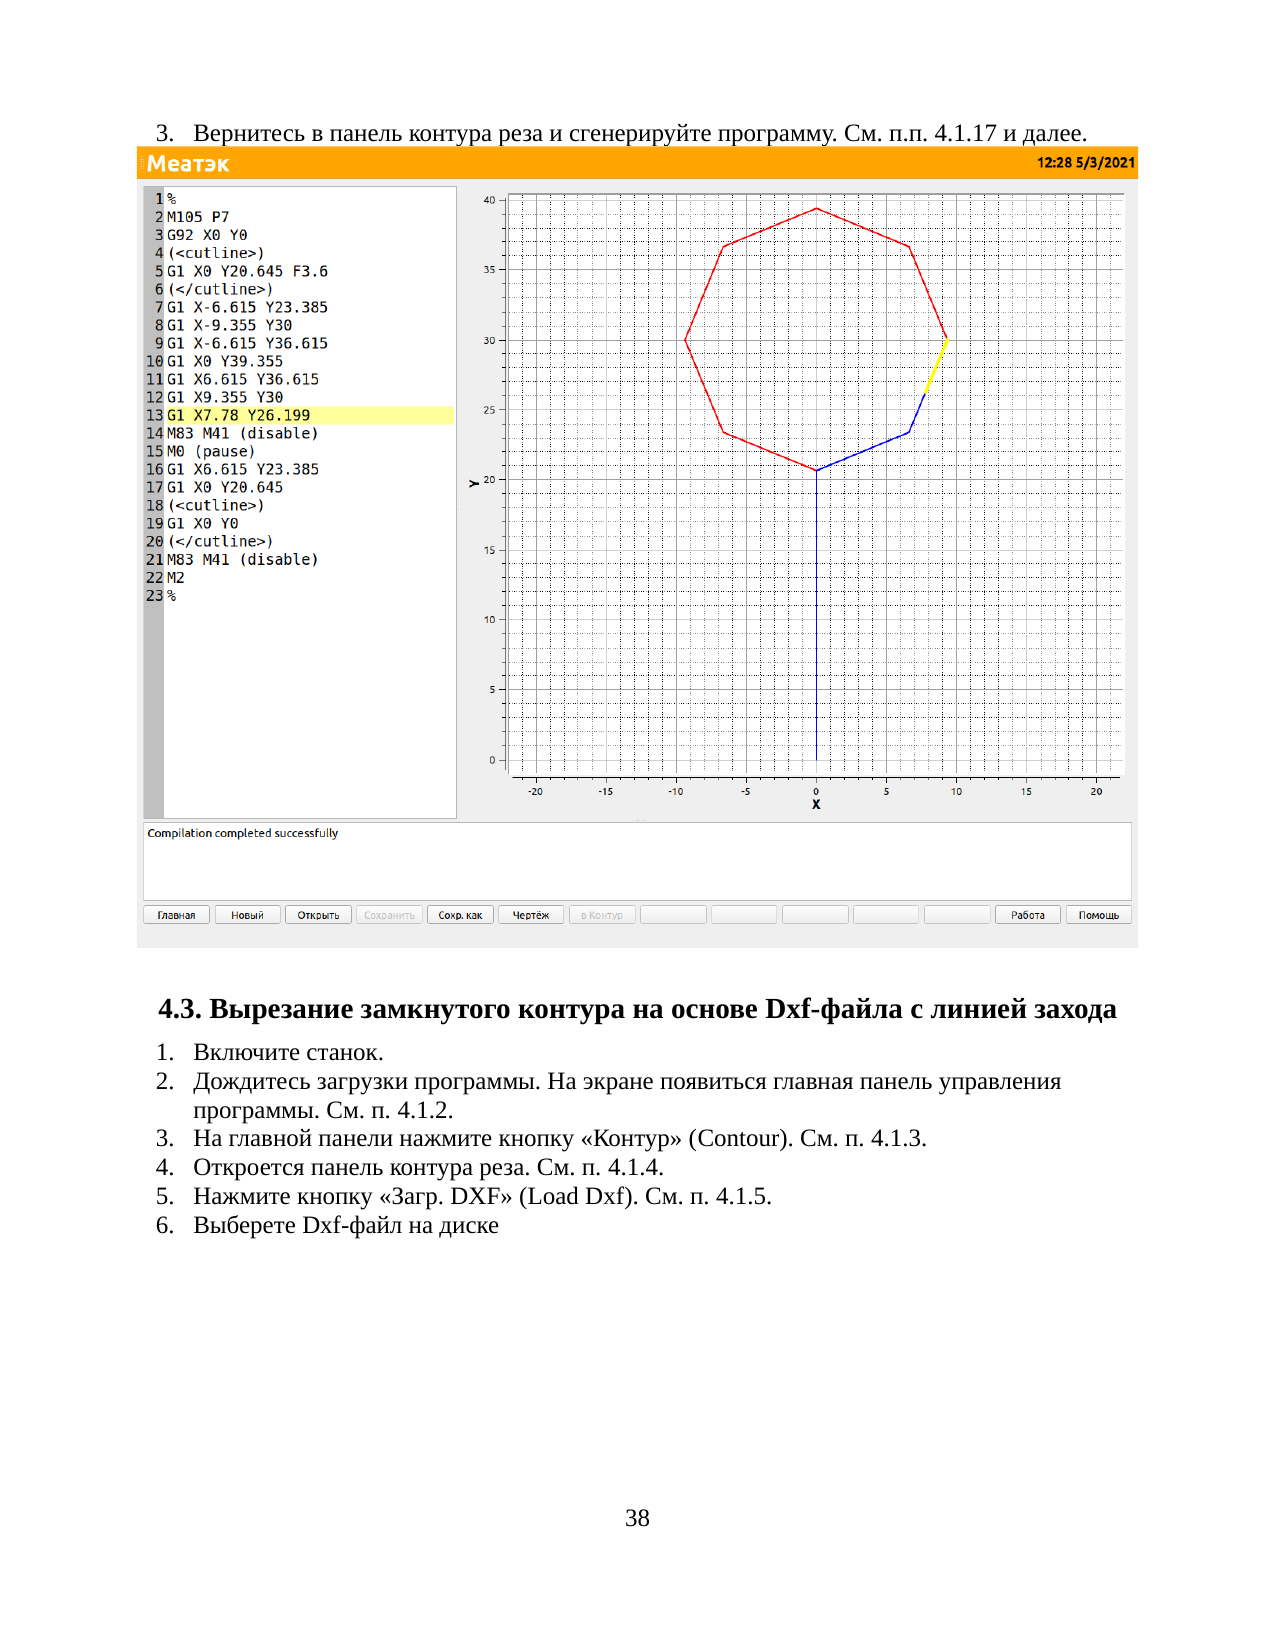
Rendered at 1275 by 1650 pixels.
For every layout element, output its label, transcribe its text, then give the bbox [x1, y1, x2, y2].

list На главной панели нажмите кнопку «Контур» (Contour). См. п. 4.1.3. [156, 1123, 1157, 1152]
list Вернитесь в панель контура реза и сгенерируйте программу. См. п.п. 4.1.17 и далее. [156, 118, 1157, 147]
picture [136, 146, 1139, 948]
list Включите станок. [156, 1037, 1157, 1066]
list Дождитесь загрузки программы. На экране появиться главная панель управления программы. См. п. 4.1.2. [156, 1066, 1157, 1123]
list Нажмите кнопку «Загр. DXF» (Load Dxf). См. п. 4.1.5. [156, 1181, 1157, 1210]
list Выберете Dxf-файл на диске [156, 1210, 1157, 1238]
subtitle 4.3. Вырезание замкнутого контура на основе Dxf-файла с линией захода [118, 991, 1157, 1025]
list Откроется панель контура реза. См. п. 4.1.4. [156, 1152, 1157, 1181]
